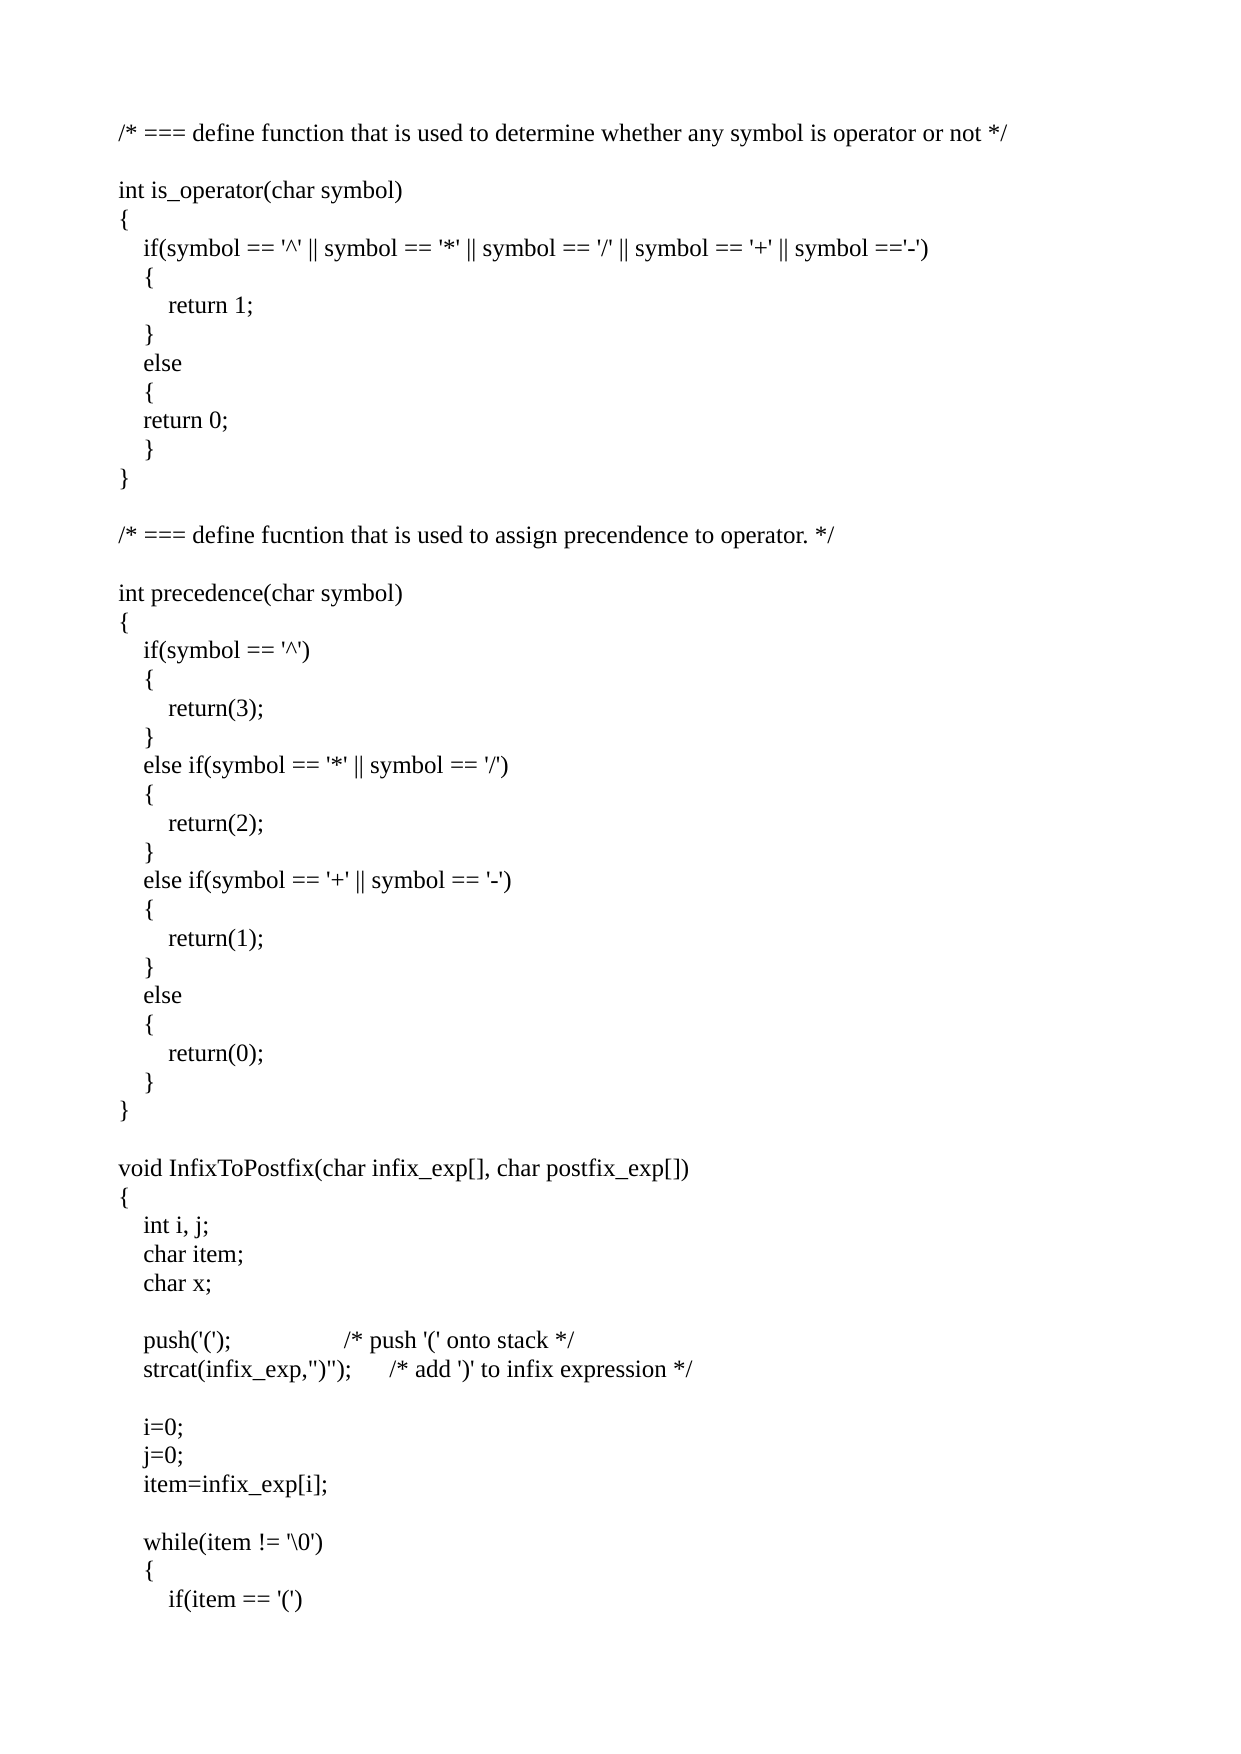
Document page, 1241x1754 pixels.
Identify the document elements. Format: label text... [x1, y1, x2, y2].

text /* === define function that is used to determine whether any symbol is operator or not */ int is_operator(char symbol) { if(symbol == '^' || symbol == '*' || symbol == '/' || symbol == '+' || symbol =='-') { return 1; } else { return 0; } } /* === define fucntion that is used to assign precendence to operator. */ int precedence(char symbol) { if(symbol == '^') { return(3); } else if(symbol == '*' || symbol == '/') { return(2); } else if(symbol == '+' || symbol == '-') { return(1); } else { return(0); } } void InfixToPostfix(char infix_exp[], char postfix_exp[]) { int i, j; char item; char x; push('('); /* push '(' onto stack */ strcat(infix_exp,")"); /* add ')' to infix expression */ i=0; j=0; item=infix_exp[i]; while(item != '\0') { if(item == '(') [118, 118, 1122, 1613]
